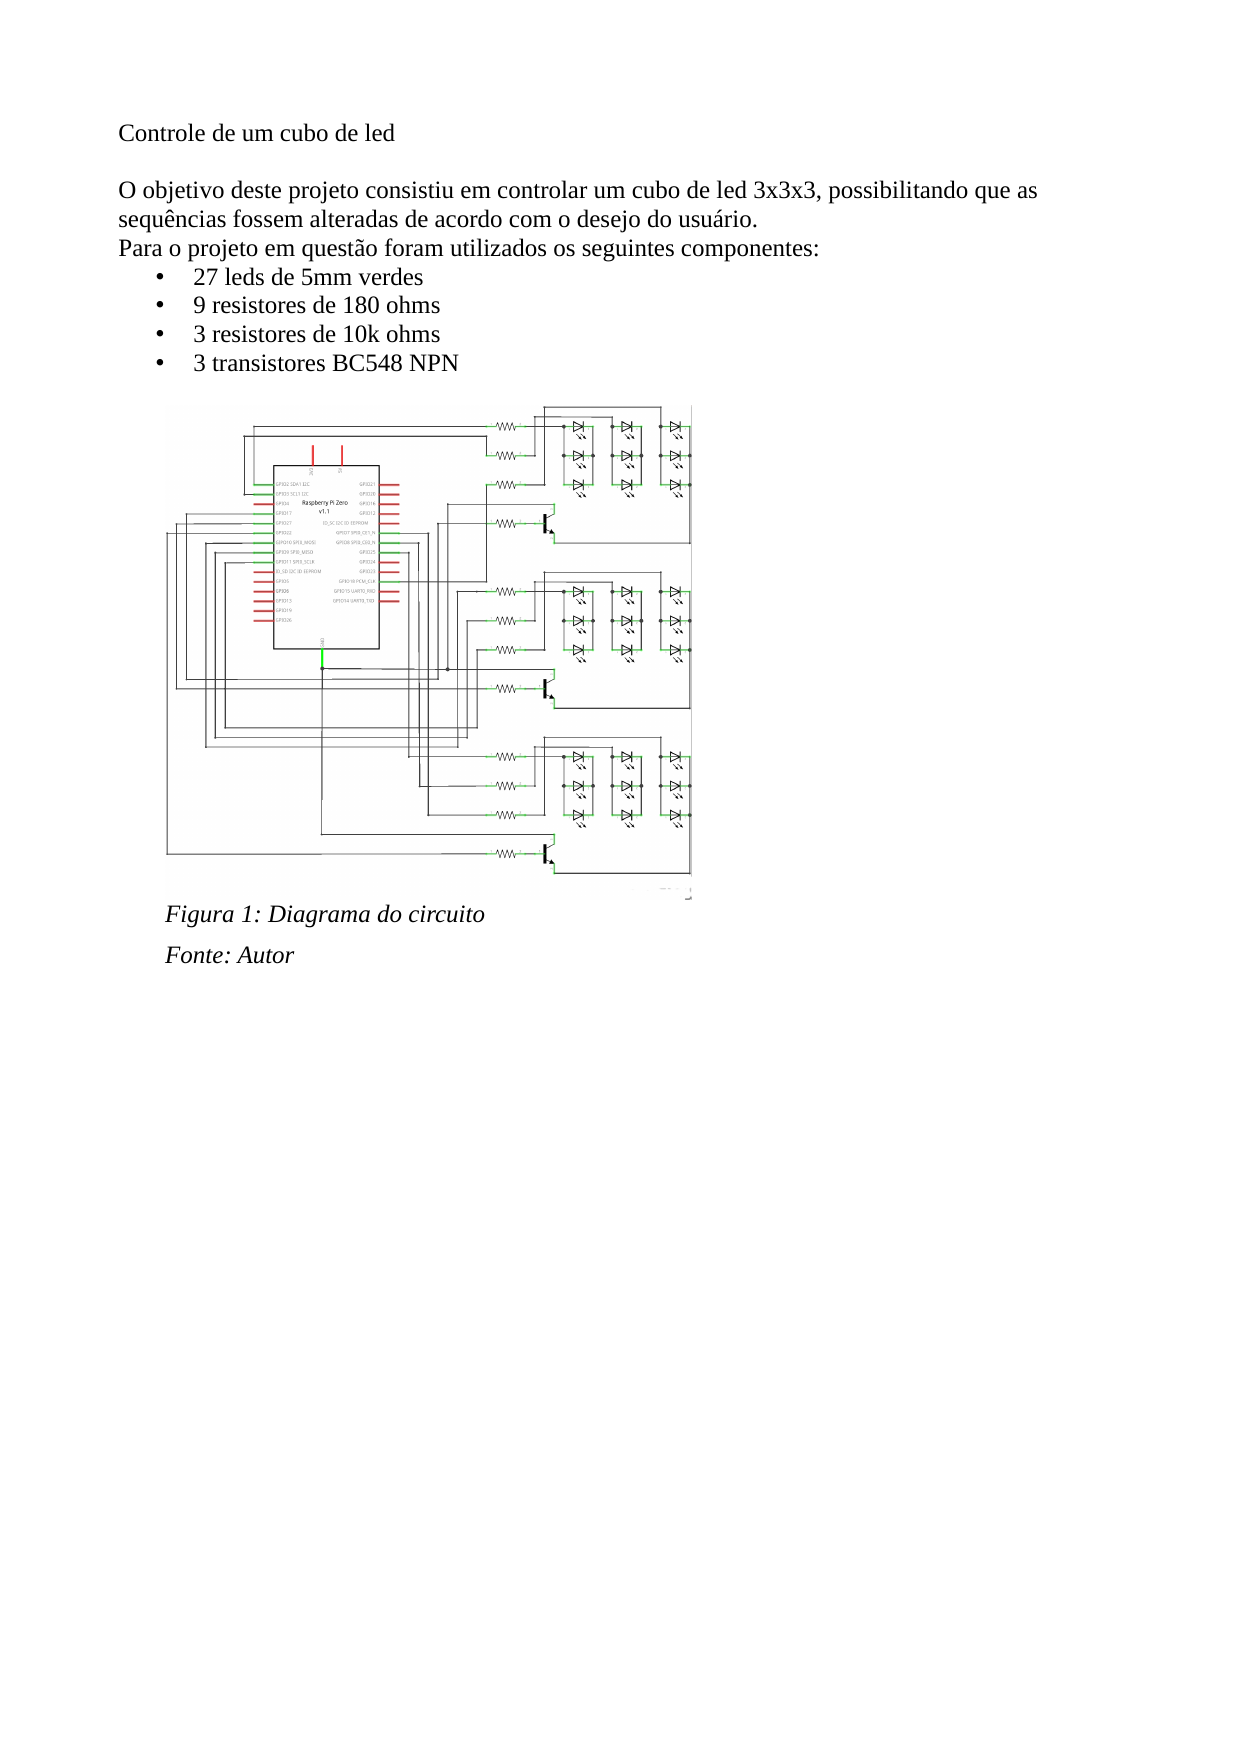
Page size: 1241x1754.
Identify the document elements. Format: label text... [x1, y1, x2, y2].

text Fonte: Autor [165, 941, 692, 969]
picture [165, 405, 692, 900]
text Para o projeto em questão foram utilizados os seguintes componentes: [118, 233, 1122, 262]
list 3 transistores BC548 NPN [156, 348, 1122, 377]
list 3 resistores de 10k ohms [156, 319, 1122, 348]
text O objetivo deste projeto consistiu em controlar um cubo de led 3x3x3, possibilitando que as sequências fossem alteradas de acordo com o desejo do usuário. [118, 176, 1122, 233]
text Figura 1: Diagrama do circuito [165, 900, 692, 928]
list 9 resistores de 180 ohms [156, 291, 1122, 319]
list 27 leds de 5mm verdes [156, 262, 1122, 291]
text Controle de um cubo de led [118, 118, 1122, 147]
